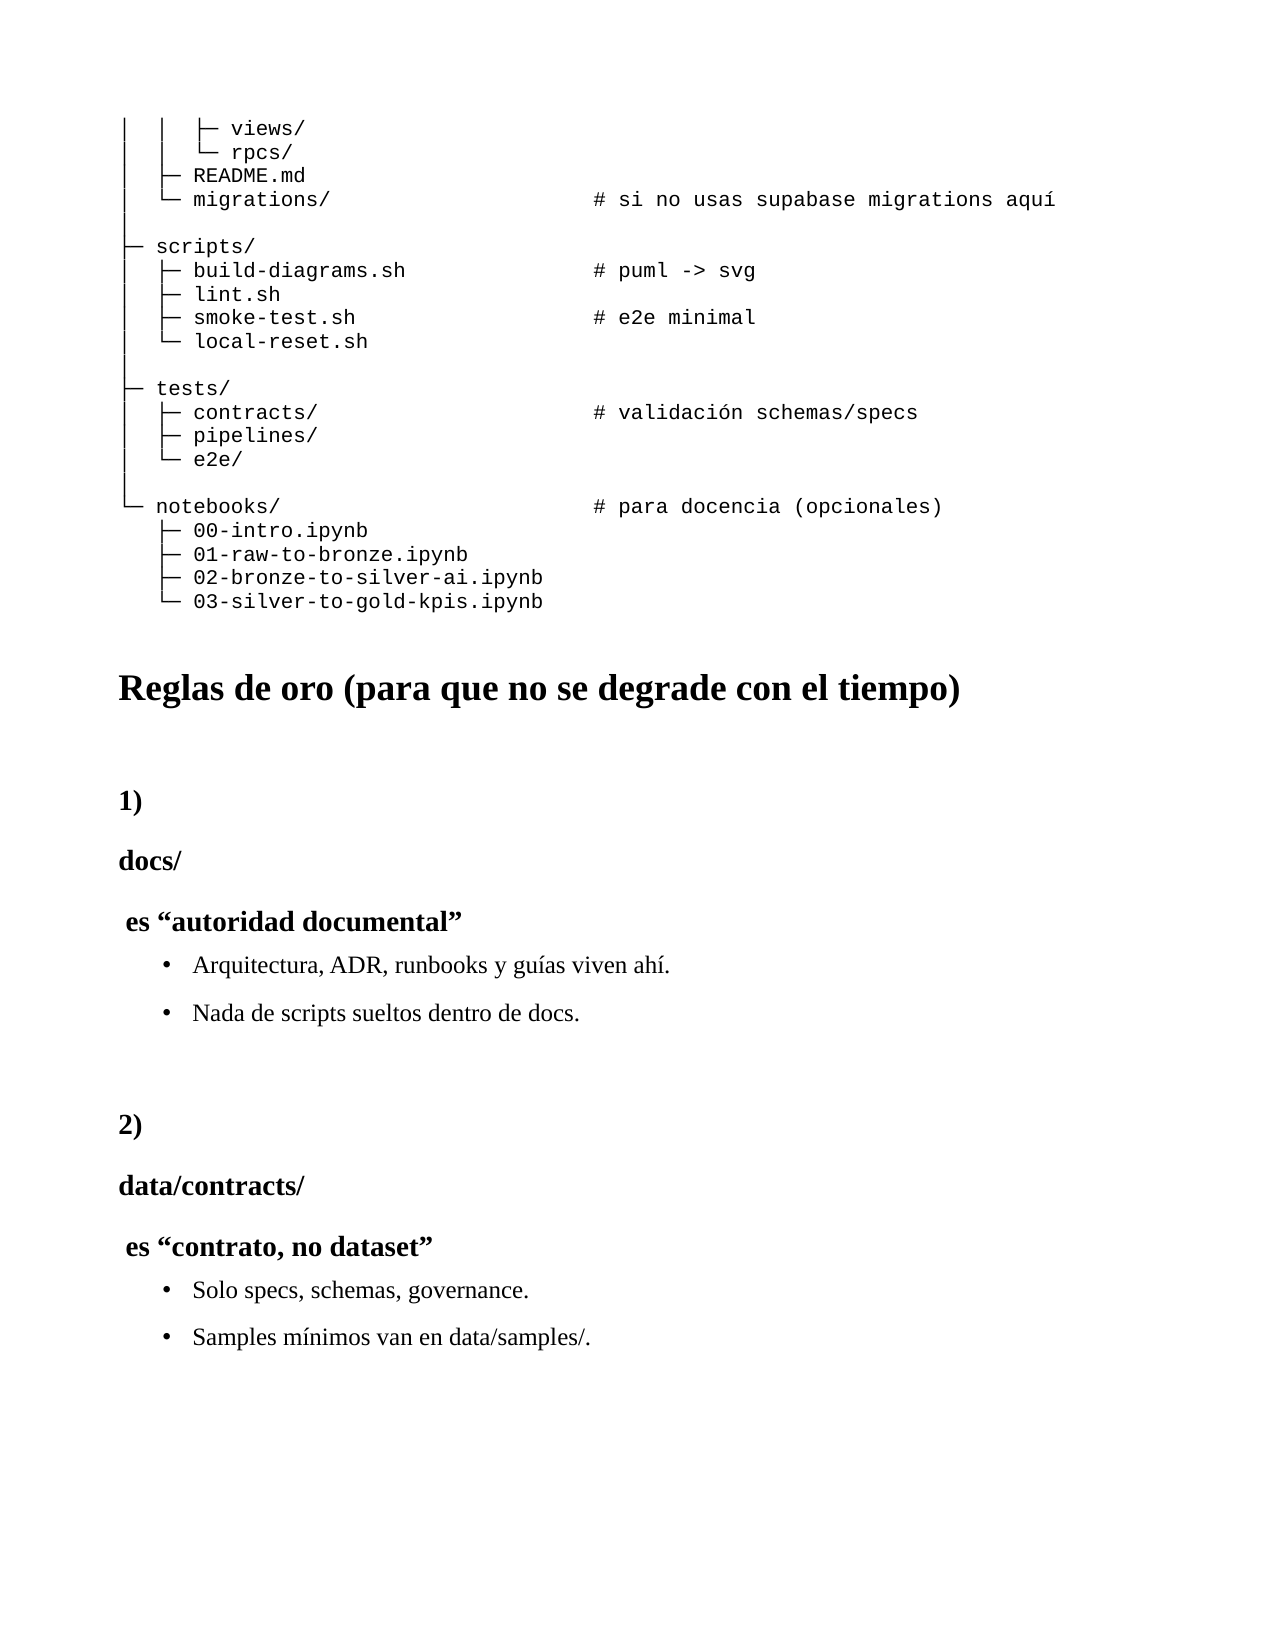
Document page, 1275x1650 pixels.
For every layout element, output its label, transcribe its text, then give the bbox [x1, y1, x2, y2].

subtitle 1) [118, 783, 1157, 816]
text │ [118, 213, 124, 236]
list Nada de scripts sueltos dentro de docs. [162, 998, 1157, 1026]
text │ │ └─ rpcs/ [162, 142, 1157, 165]
text └─ notebooks/ # para docencia (opcionales) [118, 496, 1157, 520]
subtitle 2) [118, 1107, 1157, 1141]
text ├─ tests/ [118, 378, 1157, 402]
subtitle docs/ [118, 843, 1157, 877]
text │ │ └─ rpcs/ [125, 142, 161, 165]
text │ └─ e2e/ [118, 449, 1157, 473]
text │ ├─ lint.sh [125, 284, 161, 307]
list Arquitectura, ADR, runbooks y guías viven ahí. [162, 950, 1157, 979]
text │ │ ├─ views/ [118, 118, 1157, 142]
text │ └─ local-reset.sh [125, 331, 1157, 354]
list Solo specs, schemas, governance. [162, 1275, 1157, 1303]
text ├─ 01-raw-to-bronze.ipynb [162, 544, 1157, 567]
text ├─ scripts/ [118, 236, 1157, 260]
list Samples mínimos van en data/samples/. [162, 1322, 1157, 1351]
text ├─ 00-intro.ipynb [118, 520, 1157, 544]
text │ ├─ smoke-test.sh # e2e minimal [118, 307, 1157, 331]
text │ ├─ build-diagrams.sh # puml -> svg [118, 260, 1157, 284]
subtitle es “contrato, no dataset” [118, 1229, 1157, 1262]
text │ ├─ lint.sh [162, 284, 1157, 307]
text │ [125, 213, 1157, 236]
text └─ 03-silver-to-gold-kpis.ipynb [118, 591, 1157, 615]
subtitle es “autoridad documental” [118, 904, 1157, 938]
text │ ├─ pipelines/ [118, 426, 1157, 449]
text │ └─ migrations/ # si no usas supabase migrations aquí [118, 189, 1157, 213]
subtitle Reglas de oro (para que no se degrade con el tiempo) [118, 665, 1157, 708]
text │ ├─ contracts/ # validación schemas/specs [125, 402, 161, 426]
text │ ├─ contracts/ # validación schemas/specs [162, 402, 1157, 426]
text │ [118, 473, 124, 496]
text ├─ 01-raw-to-bronze.ipynb [118, 544, 161, 567]
text │ [118, 354, 1157, 378]
text │ ├─ README.md [118, 165, 1157, 189]
subtitle data/contracts/ [118, 1168, 1157, 1202]
text │ [125, 473, 1157, 496]
text ├─ 02-bronze-to-silver-ai.ipynb [118, 567, 1157, 591]
